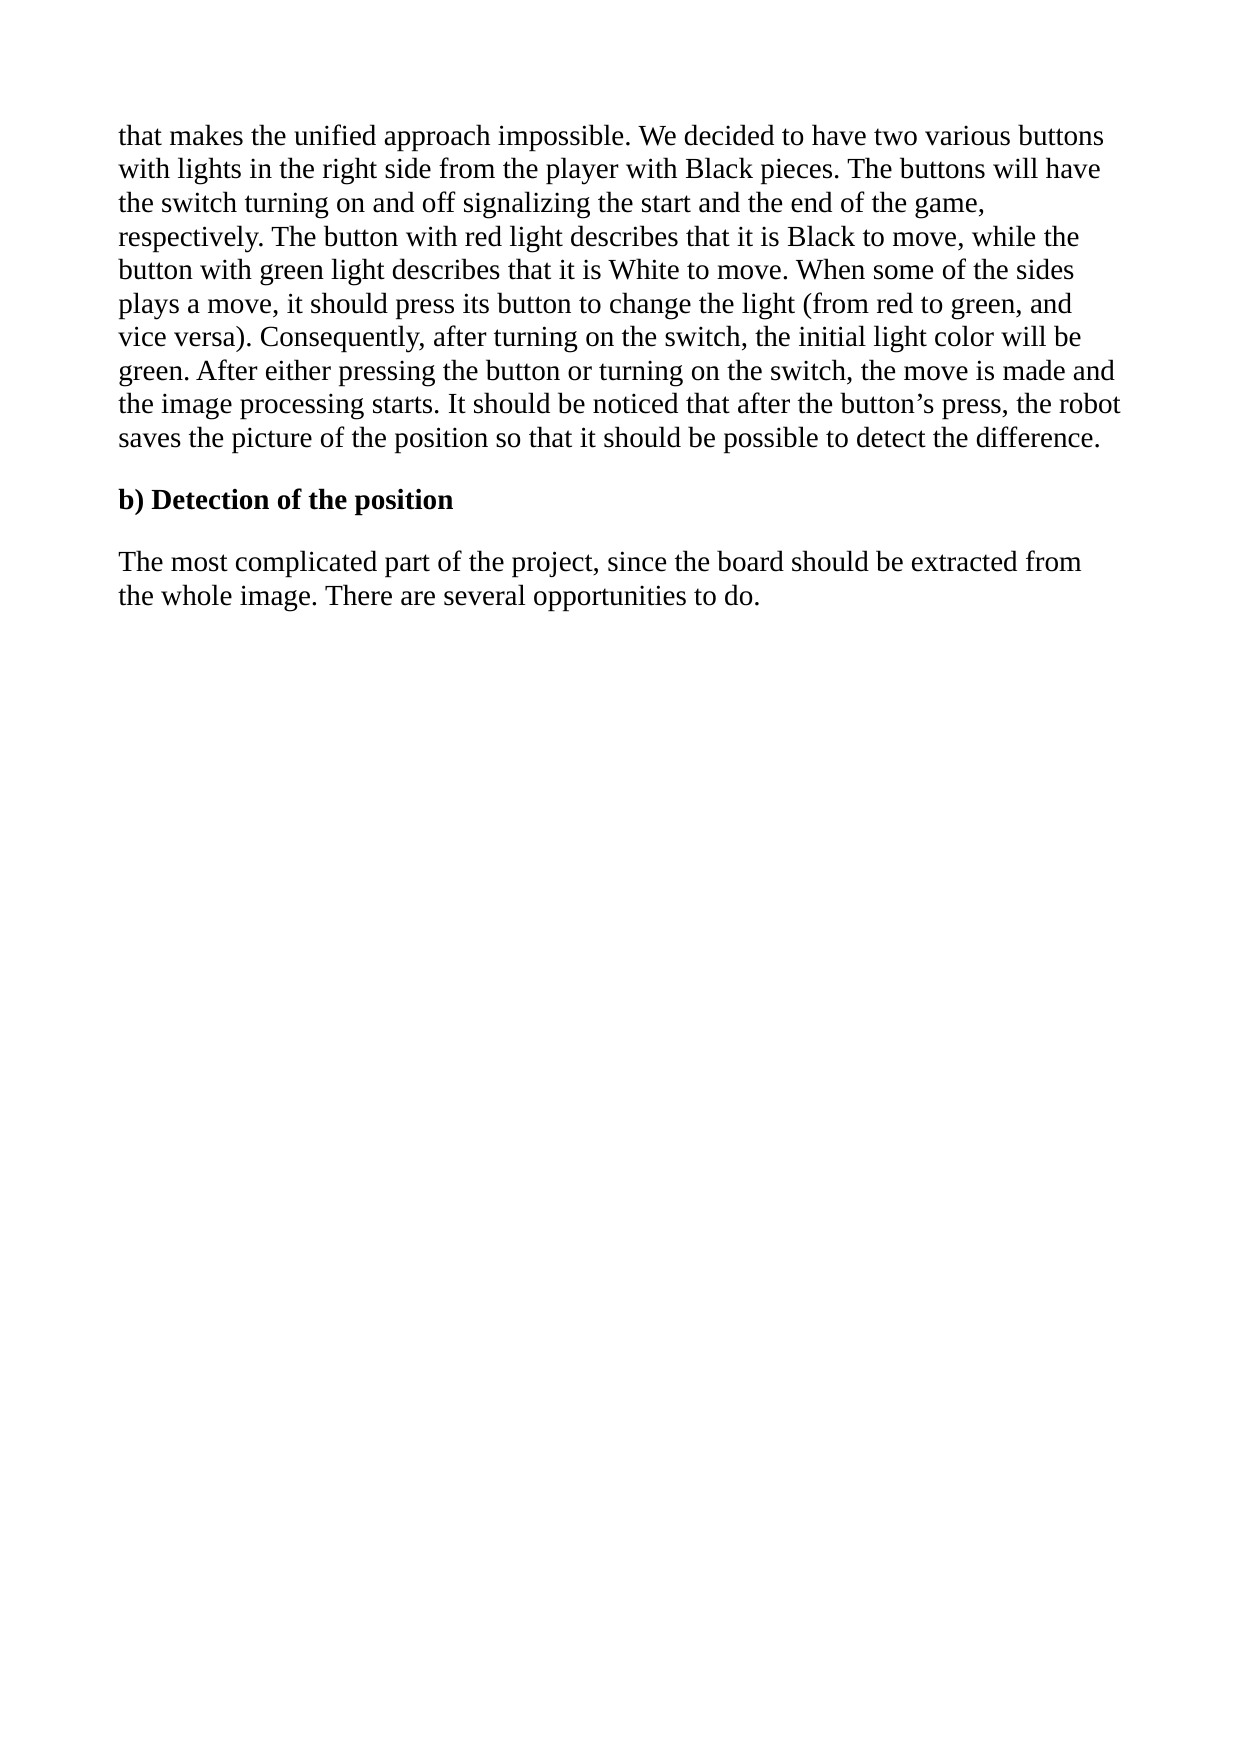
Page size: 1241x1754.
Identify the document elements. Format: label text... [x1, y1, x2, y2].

text that makes the unified approach impossible. We decided to have two various buttons with lights in the right side from the player with Black pieces. The buttons will have the switch turning on and off signalizing the start and the end of the game, respectively. The button with red light describes that it is Black to move, while the button with green light describes that it is White to move. When some of the sides plays a move, it should press its button to change the light (from red to green, and vice versa). Consequently, after turning on the switch, the initial light color will be green. After either pressing the button or turning on the switch, the move is made and the image processing starts. It should be noticed that after the button’s press, the robot saves the picture of the position so that it should be possible to detect the difference. [118, 118, 1122, 453]
text b) Detection of the position [118, 482, 1122, 516]
text The most complicated part of the project, since the board should be extracted from the whole image. There are several opportunities to do. [118, 544, 1122, 612]
